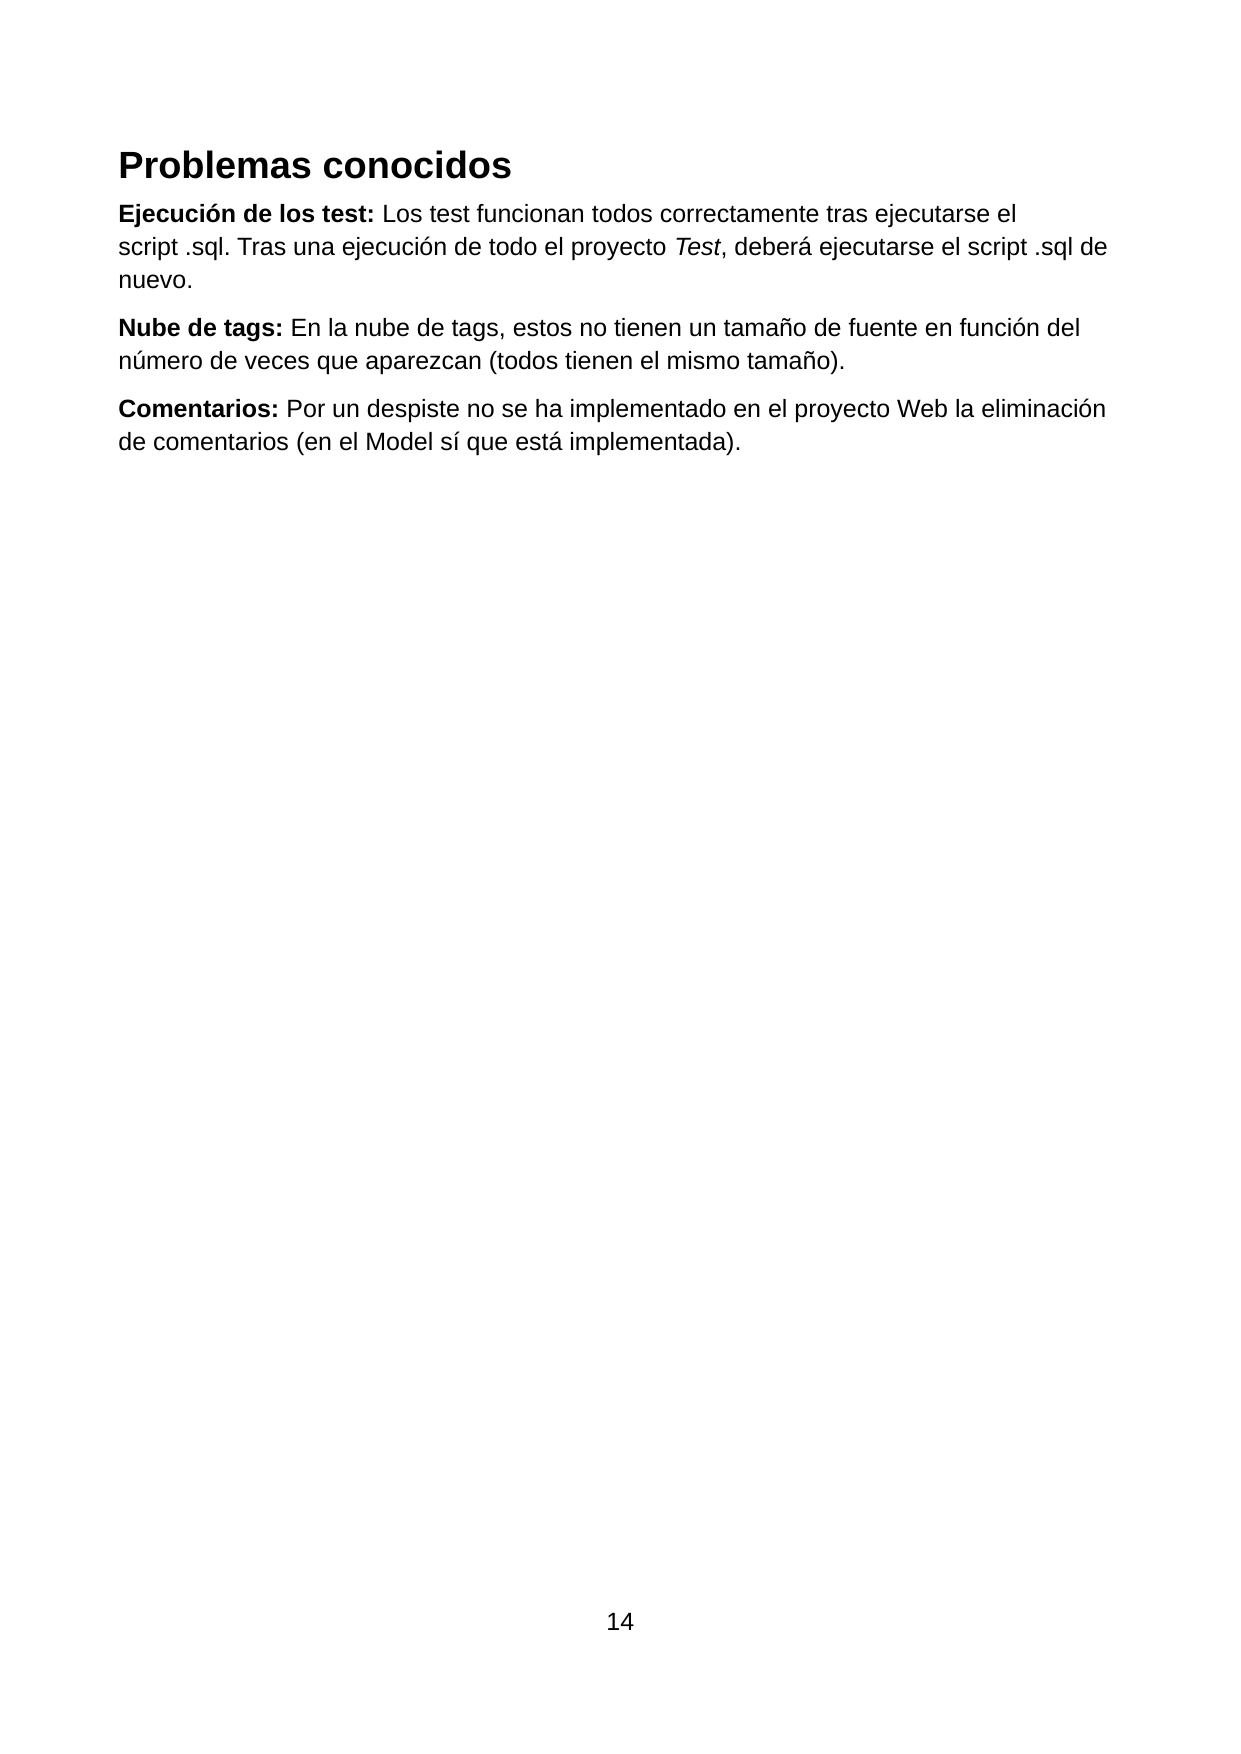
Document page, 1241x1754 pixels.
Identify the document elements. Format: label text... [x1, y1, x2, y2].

text Ejecución de los test: Los test funcionan todos correctamente tras ejecutarse el script .sql. Tras una ejecución de todo el proyecto Test, deberá ejecutarse el script .sql de nuevo. [118, 199, 1122, 294]
text Nube de tags: En la nube de tags, estos no tienen un tamaño de fuente en función del número de veces que aparezcan (todos tienen el mismo tamaño). [118, 313, 1122, 375]
text Comentarios: Por un despiste no se ha implementado en el proyecto Web la eliminación de comentarios (en el Model sí que está implementada). [118, 393, 1122, 455]
subtitle Problemas conocidos [118, 143, 1122, 187]
